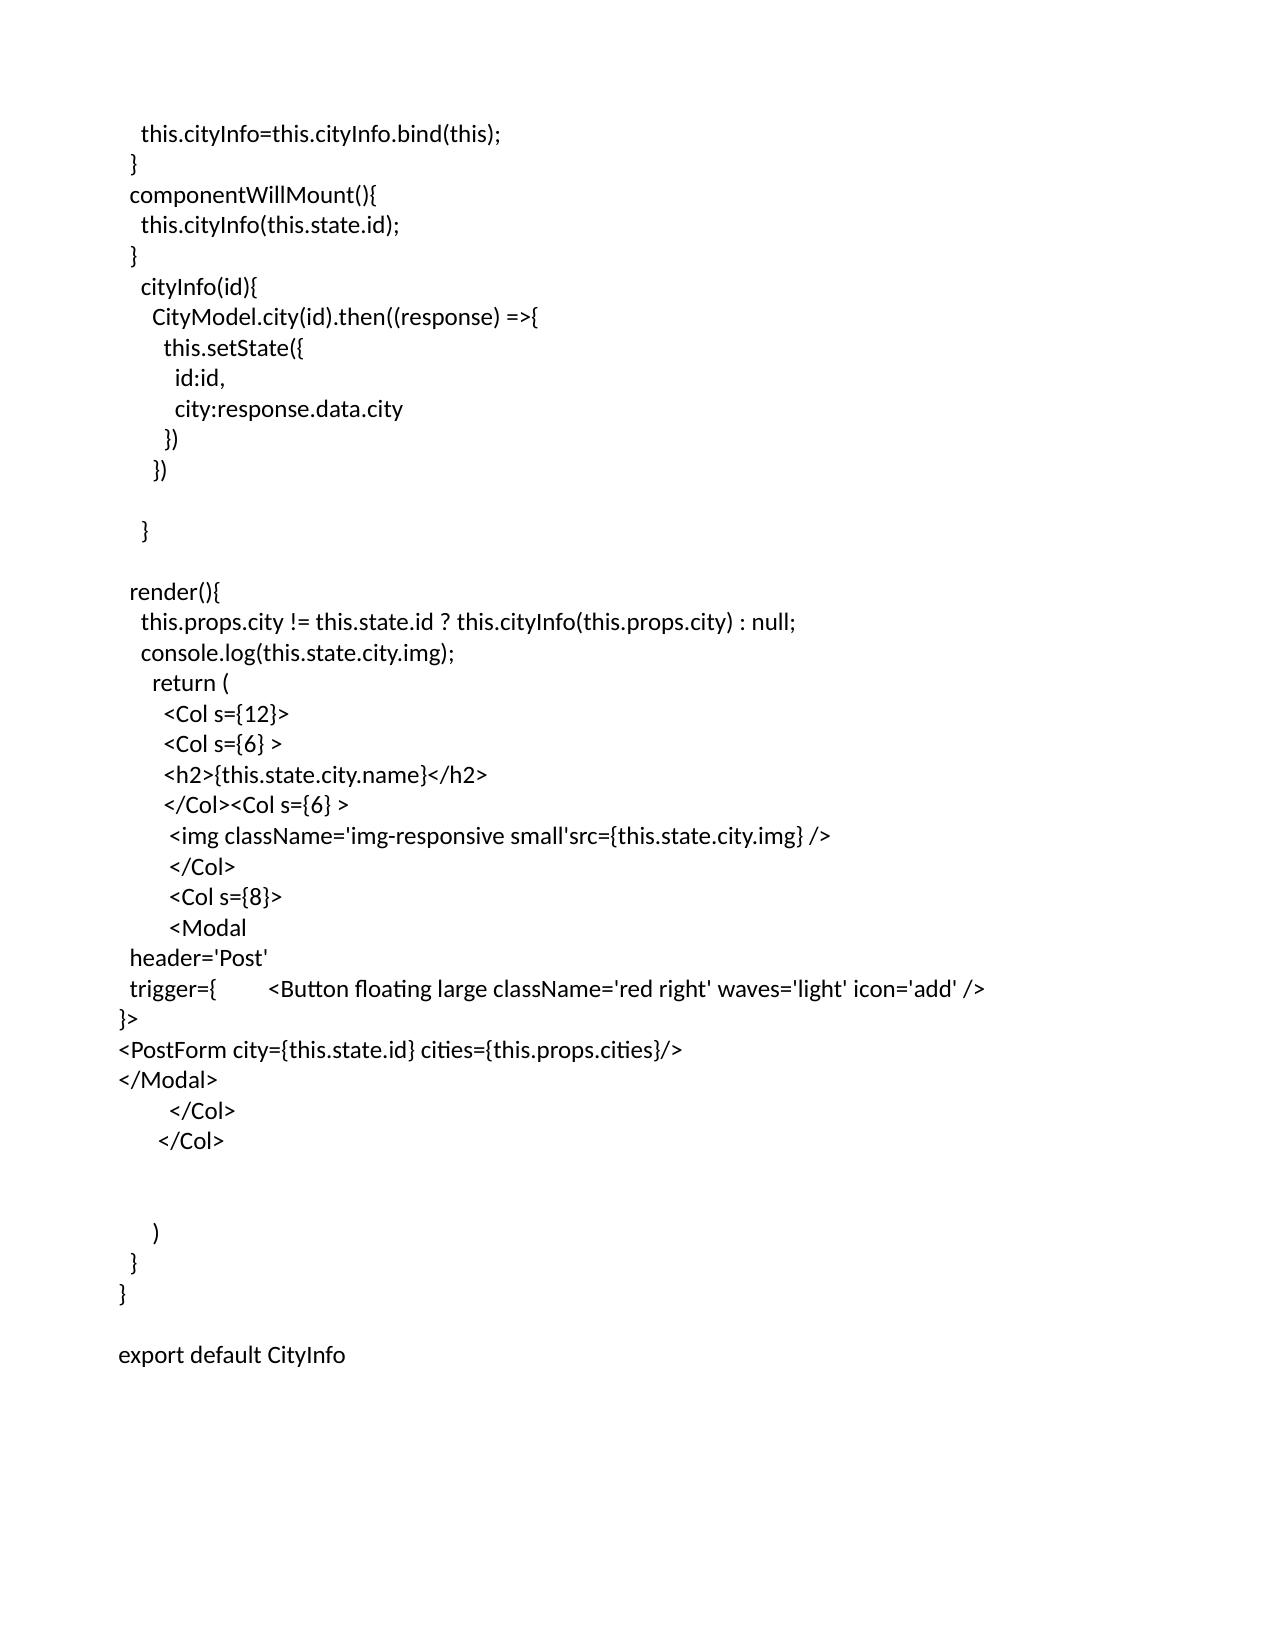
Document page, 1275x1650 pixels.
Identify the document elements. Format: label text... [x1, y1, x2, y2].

text } [118, 1278, 1157, 1308]
text </Col> [118, 1095, 1157, 1125]
text ) [118, 1217, 1157, 1247]
text export default CityInfo [118, 1339, 1157, 1369]
text }) [118, 454, 1157, 484]
text <PostForm city={this.state.id} cities={this.props.cities}/> [118, 1034, 1157, 1064]
text } [118, 240, 1157, 271]
text }> [118, 1003, 1157, 1034]
text city:response.data.city [118, 393, 1157, 423]
text console.log(this.state.city.img); [118, 637, 1157, 667]
text this.cityInfo=this.cityInfo.bind(this); [118, 118, 1157, 149]
text header='Post' [118, 942, 1157, 973]
text cityInfo(id){ [118, 271, 1157, 301]
text render(){ [118, 576, 1157, 606]
text } [118, 1247, 1157, 1278]
text } [118, 149, 1157, 179]
text <Modal [118, 912, 1157, 942]
text </Col> [118, 1125, 1157, 1156]
text </Modal> [118, 1064, 1157, 1095]
text this.props.city != this.state.id ? this.cityInfo(this.props.city) : null; [118, 606, 1157, 637]
text trigger={ <Button floating large className='red right' waves='light' icon='add' /> [118, 973, 1157, 1003]
text CityModel.city(id).then((response) =>{ [118, 301, 1157, 332]
text <img className='img-responsive small'src={this.state.city.img} /> [118, 820, 1157, 851]
text this.cityInfo(this.state.id); [118, 210, 1157, 240]
text } [118, 515, 1157, 545]
text </Col><Col s={6} > [118, 789, 1157, 820]
text <Col s={12}> [118, 698, 1157, 728]
text return ( [118, 667, 1157, 698]
text </Col> [118, 851, 1157, 881]
text componentWillMount(){ [118, 179, 1157, 210]
text <h2>{this.state.city.name}</h2> [118, 759, 1157, 789]
text <Col s={6} > [118, 728, 1157, 759]
text }) [118, 423, 1157, 454]
text id:id, [118, 362, 1157, 393]
text <Col s={8}> [118, 881, 1157, 912]
text this.setState({ [118, 332, 1157, 362]
